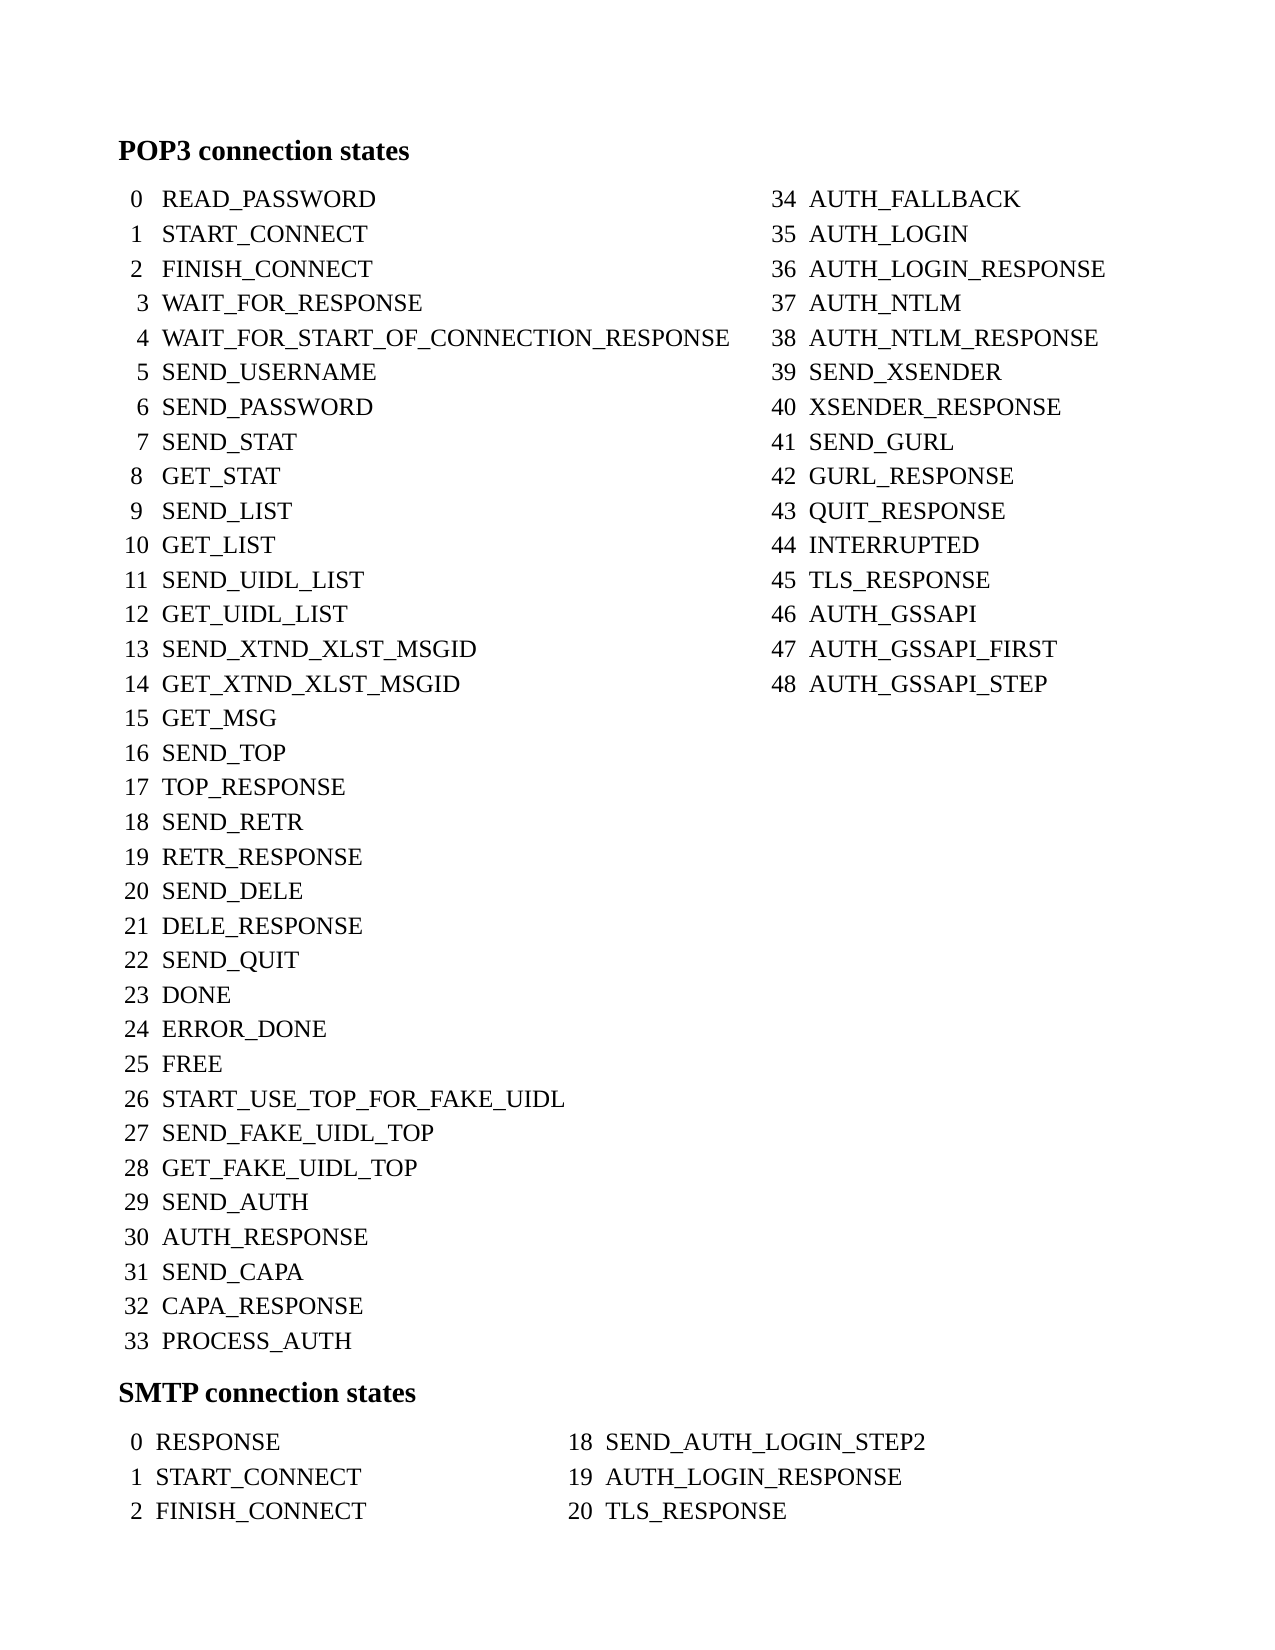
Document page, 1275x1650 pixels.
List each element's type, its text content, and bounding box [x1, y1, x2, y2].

table_header RESPONSE [153, 1424, 458, 1459]
table_cell 39 [768, 355, 806, 389]
table_cell GET_XTND_XLST_MSGID [159, 666, 758, 700]
table_cell QUIT_RESPONSE [806, 493, 1133, 527]
table_cell SEND_USERNAME [159, 355, 758, 389]
table_cell 14 [121, 666, 159, 700]
table_header AUTH_FALLBACK [806, 182, 1133, 216]
table_cell 33 [121, 1323, 159, 1357]
table_cell 42 [768, 458, 806, 493]
table_cell SEND_CAPA [159, 1254, 593, 1288]
table_cell AUTH_LOGIN_RESPONSE [602, 1459, 1138, 1493]
table_cell 36 [768, 251, 806, 285]
table_cell GET_UIDL_LIST [159, 597, 758, 631]
table_cell 2 [121, 251, 159, 285]
table_cell START_CONNECT [159, 216, 758, 251]
table_cell 22 [121, 943, 159, 977]
table_cell 32 [121, 1288, 159, 1323]
table_cell 27 [121, 1115, 159, 1150]
table_cell AUTH_LOGIN_RESPONSE [806, 251, 1133, 285]
table_cell 20 [565, 1493, 602, 1528]
table_cell DELE_RESPONSE [159, 908, 593, 942]
table_cell WAIT_FOR_RESPONSE [159, 285, 758, 320]
table_cell 8 [121, 458, 159, 493]
table_cell SEND_TOP [159, 735, 758, 769]
table_cell SEND_GURL [806, 424, 1133, 458]
table_cell AUTH_LOGIN [806, 216, 1133, 251]
table_cell SEND_DELE [159, 873, 593, 908]
table_cell 37 [768, 285, 806, 320]
table_cell 6 [121, 389, 159, 424]
table_cell 13 [121, 631, 159, 666]
table_cell SEND_STAT [159, 424, 758, 458]
table_cell 10 [121, 528, 159, 562]
table_header [1139, 179, 1155, 1361]
table_cell AUTH_GSSAPI [806, 597, 1133, 631]
table_cell SEND_XSENDER [806, 355, 1133, 389]
table_cell PROCESS_AUTH [159, 1323, 593, 1357]
table_cell 12 [121, 597, 159, 631]
table_cell 29 [121, 1185, 159, 1219]
table_header SEND_AUTH_LOGIN_STEP2 [602, 1424, 1138, 1459]
table_cell TLS_RESPONSE [806, 562, 1133, 597]
table_cell 25 [121, 1046, 159, 1081]
table_cell GET_STAT [159, 458, 758, 493]
table_cell 23 [121, 977, 159, 1012]
table_cell FINISH_CONNECT [159, 251, 758, 285]
table_cell ERROR_DONE [159, 1012, 593, 1046]
table_cell START_USE_TOP_FOR_FAKE_UIDL [159, 1081, 593, 1115]
table_cell 1 [121, 1459, 152, 1493]
table_cell SEND_LIST [159, 493, 758, 527]
table_cell DONE [159, 977, 593, 1012]
table_header [118, 1421, 562, 1531]
table_header [765, 179, 1139, 1361]
table_cell SEND_QUIT [159, 943, 593, 977]
table_cell 15 [121, 700, 159, 735]
table_cell SEND_UIDL_LIST [159, 562, 758, 597]
table_cell 44 [768, 528, 806, 562]
table_cell 18 [121, 804, 159, 839]
table_cell TLS_RESPONSE [602, 1493, 1138, 1528]
table_header 18 [565, 1424, 602, 1459]
table_cell GURL_RESPONSE [806, 458, 1133, 493]
table_cell 19 [121, 839, 159, 873]
table_cell 3 [121, 285, 159, 320]
table_cell 4 [121, 320, 159, 354]
subtitle SMTP connection states [118, 1375, 1157, 1409]
table_cell INTERRUPTED [806, 528, 1133, 562]
table_header [118, 179, 765, 1361]
table_cell 9 [121, 493, 159, 527]
table_cell 41 [768, 424, 806, 458]
table_cell GET_FAKE_UIDL_TOP [159, 1150, 593, 1184]
table_cell GET_MSG [159, 700, 758, 735]
table_cell 21 [121, 908, 159, 942]
table_cell 11 [121, 562, 159, 597]
table_cell 35 [768, 216, 806, 251]
table_cell AUTH_RESPONSE [159, 1219, 593, 1254]
table_cell 43 [768, 493, 806, 527]
table_cell XSENDER_RESPONSE [806, 389, 1133, 424]
table_cell 48 [768, 666, 806, 700]
table_cell 7 [121, 424, 159, 458]
table_cell SEND_FAKE_UIDL_TOP [159, 1115, 593, 1150]
table_cell 1 [121, 216, 159, 251]
table_cell SEND_PASSWORD [159, 389, 758, 424]
subtitle POP3 connection states [118, 133, 1157, 166]
table_cell FREE [159, 1046, 593, 1081]
table_cell 16 [121, 735, 159, 769]
table_header 17 [121, 770, 159, 804]
table_header 34 [768, 182, 806, 216]
table_cell RETR_RESPONSE [159, 839, 593, 873]
table_cell 5 [121, 355, 159, 389]
table_cell FINISH_CONNECT [153, 1493, 458, 1528]
table_cell SEND_RETR [159, 804, 593, 839]
table_header [1141, 1421, 1157, 1531]
table_header [562, 1421, 1141, 1531]
table_cell GET_LIST [159, 528, 758, 562]
table_cell SEND_XTND_XLST_MSGID [159, 631, 758, 666]
table_header READ_PASSWORD [159, 182, 758, 216]
table_cell 40 [768, 389, 806, 424]
table_cell 2 [121, 1493, 152, 1528]
table_cell 30 [121, 1219, 159, 1254]
table_header TOP_RESPONSE [159, 770, 593, 804]
table_cell AUTH_NTLM [806, 285, 1133, 320]
table_cell 20 [121, 873, 159, 908]
table_cell 45 [768, 562, 806, 597]
table_cell 47 [768, 631, 806, 666]
table_cell SEND_AUTH [159, 1185, 593, 1219]
table_cell 31 [121, 1254, 159, 1288]
table_cell 28 [121, 1150, 159, 1184]
table_cell AUTH_GSSAPI_FIRST [806, 631, 1133, 666]
table_cell AUTH_GSSAPI_STEP [806, 666, 1133, 700]
table_cell START_CONNECT [153, 1459, 458, 1493]
table_header 0 [121, 1424, 152, 1459]
table_cell 26 [121, 1081, 159, 1115]
table_cell 38 [768, 320, 806, 354]
table_cell AUTH_NTLM_RESPONSE [806, 320, 1133, 354]
table_cell 46 [768, 597, 806, 631]
table_cell 19 [565, 1459, 602, 1493]
table_cell CAPA_RESPONSE [159, 1288, 593, 1323]
table_cell 24 [121, 1012, 159, 1046]
table_cell WAIT_FOR_START_OF_CONNECTION_RESPONSE [159, 320, 758, 354]
table_header 0 [121, 182, 159, 216]
